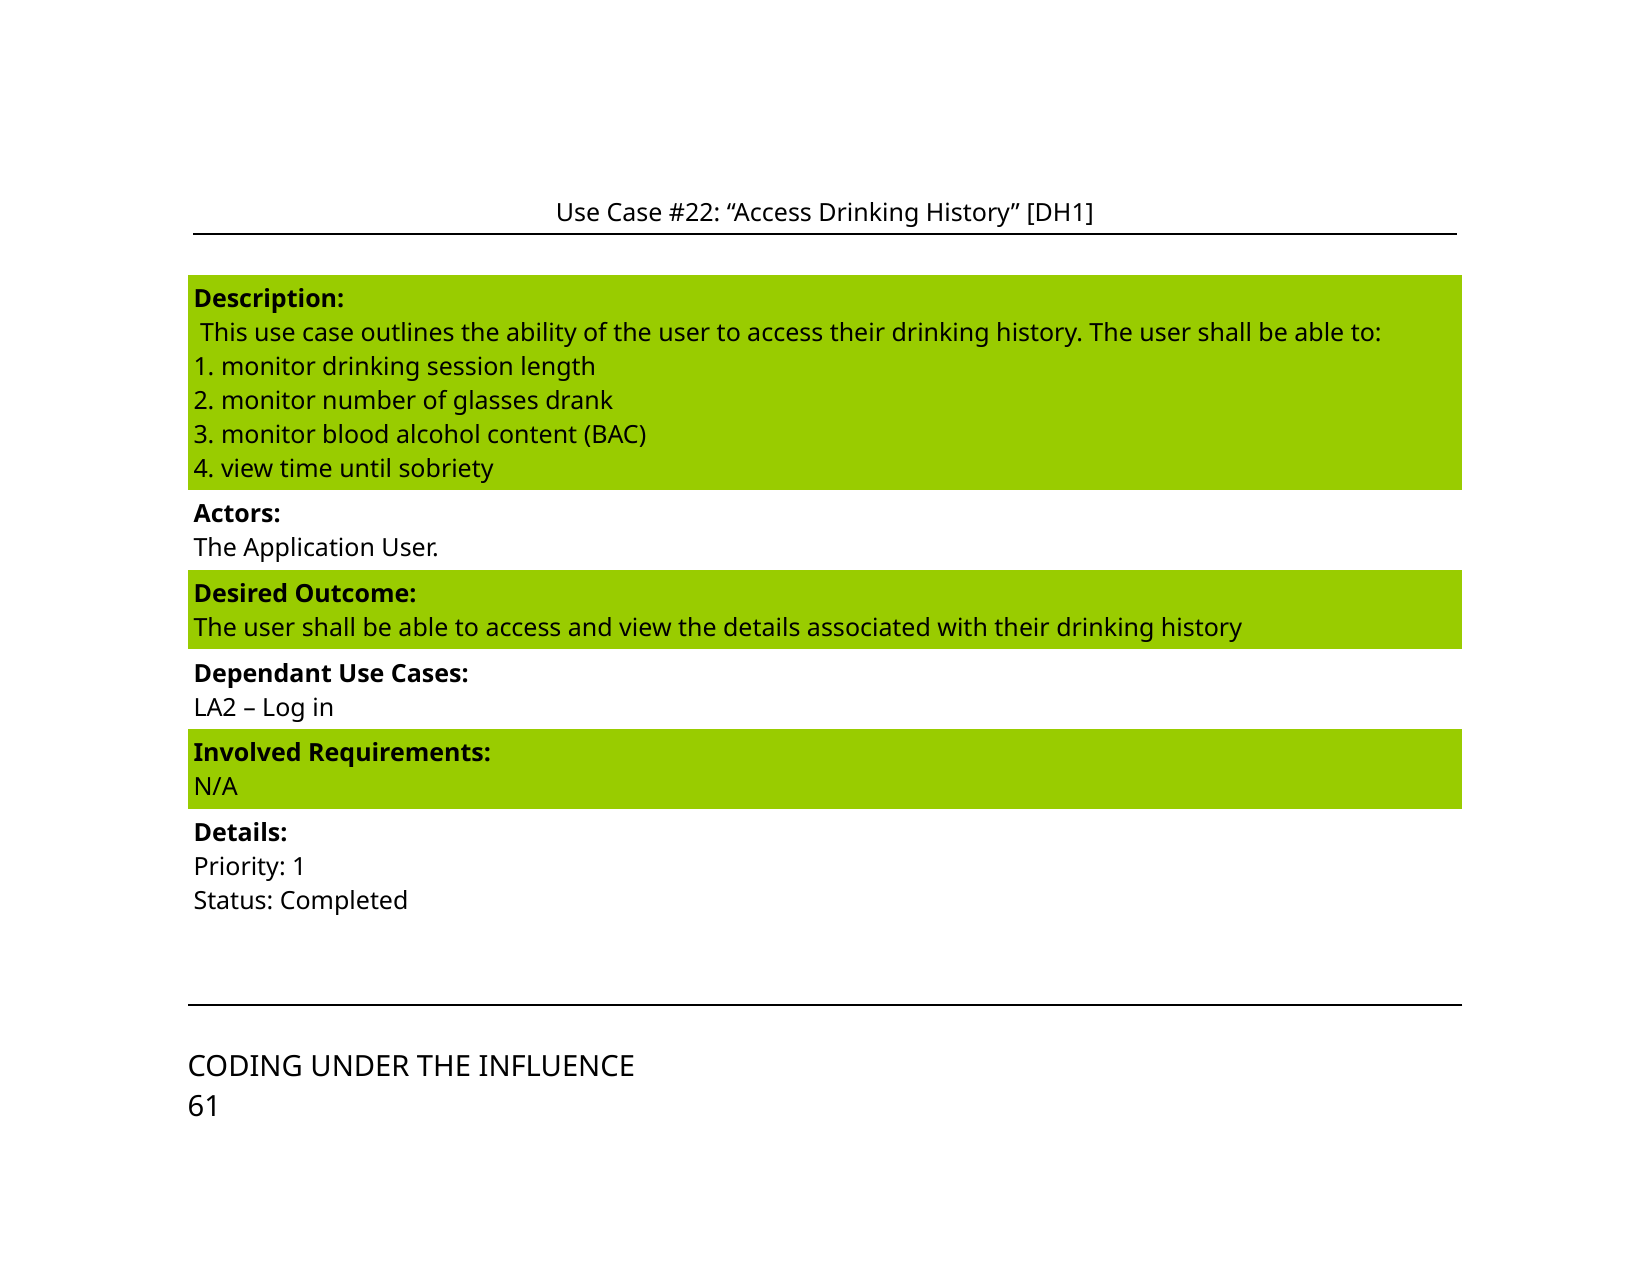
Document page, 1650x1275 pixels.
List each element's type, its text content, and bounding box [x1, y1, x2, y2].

table_cell Dependant Use Cases: LA2 – Log in [188, 650, 1462, 729]
table_cell Actors: The Application User. [188, 490, 1462, 570]
table_cell Desired Outcome: The user shall be able to access and view the details associated with their drinking history [188, 570, 1462, 649]
table_cell Details: Priority: 1 Status: Completed [188, 809, 1462, 922]
table_cell Description: This use case outlines the ability of the user to access their drinking history. The user shall be able to: 1. monitor drinking session length 2. monitor number of glasses drank 3. monitor blood alcohol content (BAC) 4. view time until sobriety [188, 275, 1462, 490]
table_cell Involved Requirements: N/A [188, 729, 1462, 809]
table_header Use Case #22: “Access Drinking History” [DH1] [188, 184, 1462, 274]
